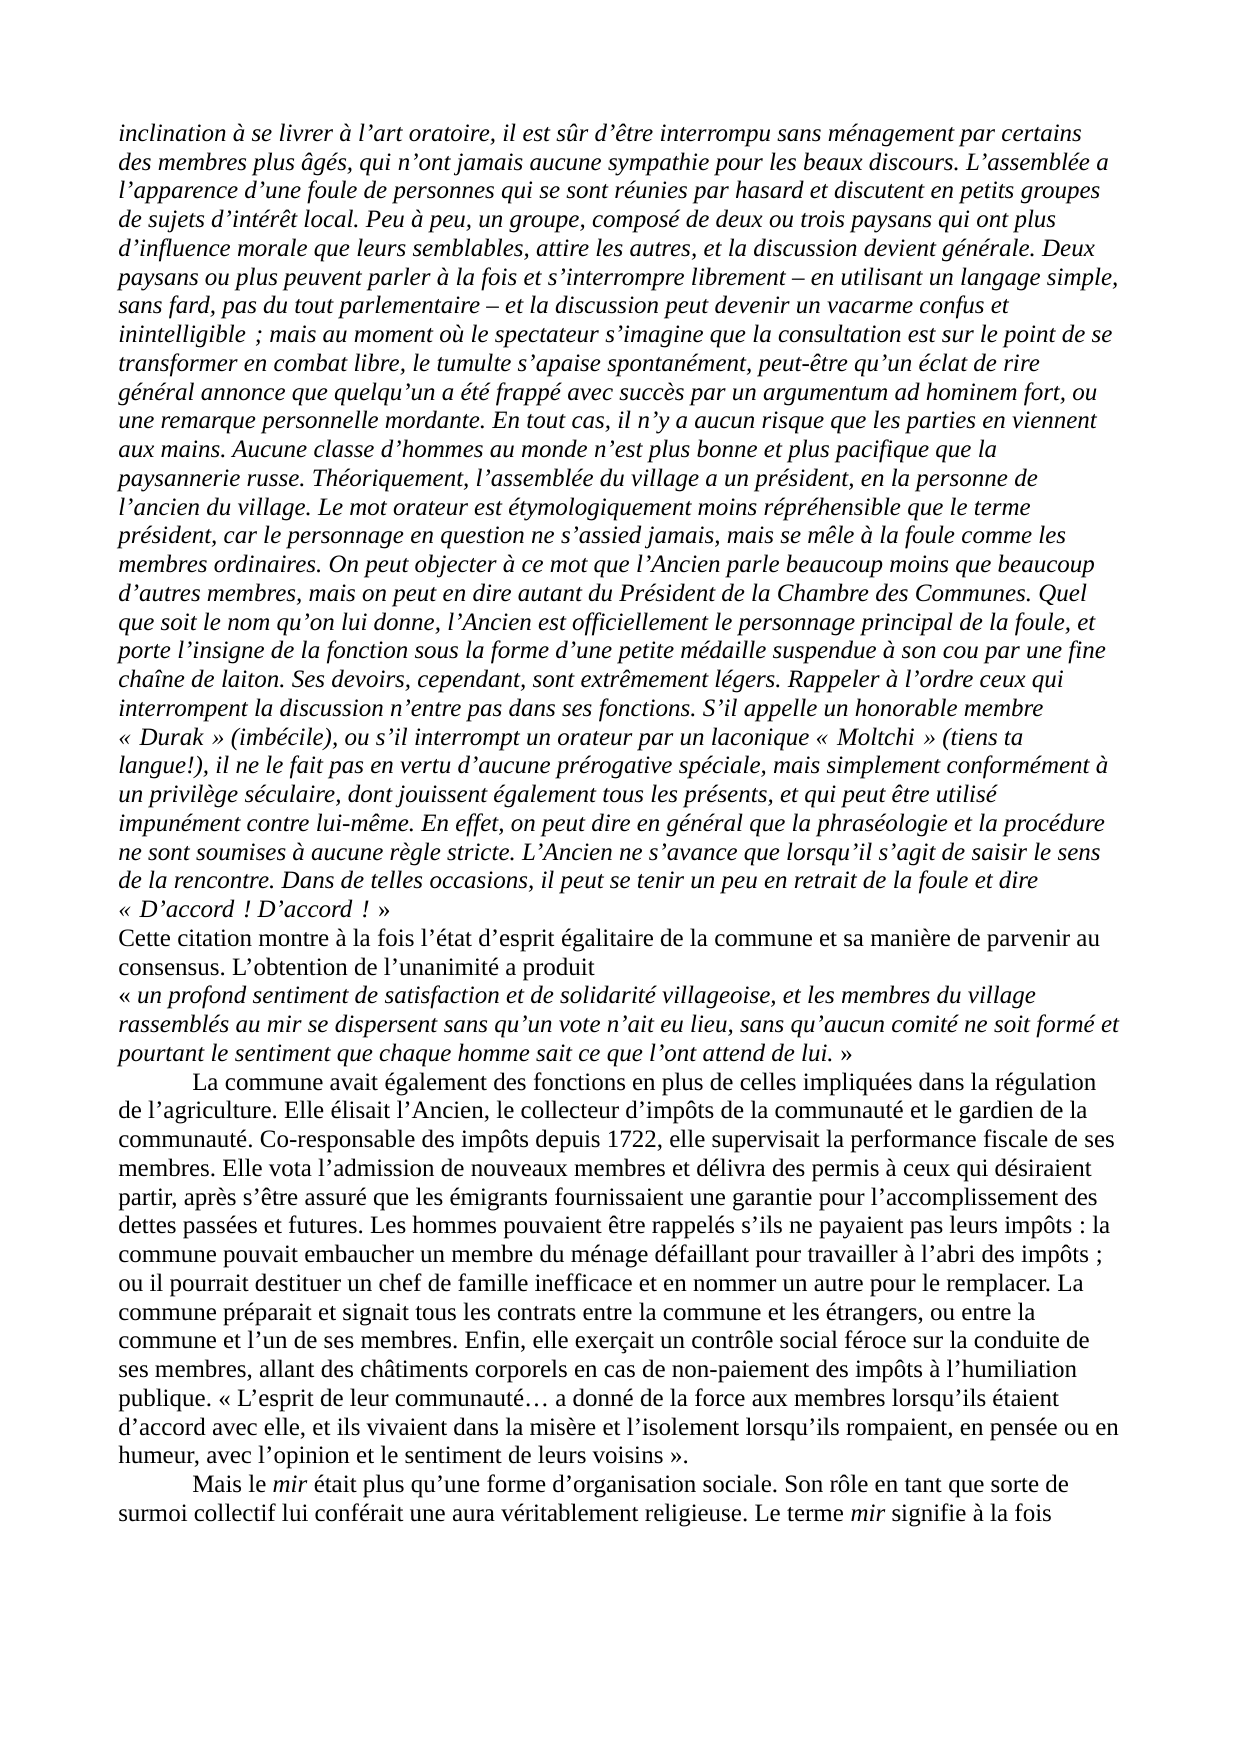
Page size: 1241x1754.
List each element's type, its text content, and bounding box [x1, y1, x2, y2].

text inclination à se livrer à l’art oratoire, il est sûr d’être interrompu sans ménagement par certains des membres plus âgés, qui n’ont jamais aucune sympathie pour les beaux discours. L’assemblée a l’apparence d’une foule de personnes qui se sont réunies par hasard et discutent en petits groupes de sujets d’intérêt local. Peu à peu, un groupe, composé de deux ou trois paysans qui ont plus d’influence morale que leurs semblables, attire les autres, et la discussion devient générale. Deux paysans ou plus peuvent parler à la fois et s’interrompre librement – en utilisant un langage simple, sans fard, pas du tout parlementaire – et la discussion peut devenir un vacarme confus et inintelligible ; mais au moment où le spectateur s’imagine que la consultation est sur le point de se transformer en combat libre, le tumulte s’apaise spontanément, peut-être qu’un éclat de rire général annonce que quelqu’un a été frappé avec succès par un argumentum ad hominem fort, ou une remarque personnelle mordante. En tout cas, il n’y a aucun risque que les parties en viennent aux mains. Aucune classe d’hommes au monde n’est plus bonne et plus pacifique que la paysannerie russe. Théoriquement, l’assemblée du village a un président, en la personne de l’ancien du village. Le mot orateur est étymologiquement moins répréhensible que le terme président, car le personnage en question ne s’assied jamais, mais se mêle à la foule comme les membres ordinaires. On peut objecter à ce mot que l’Ancien parle beaucoup moins que beaucoup d’autres membres, mais on peut en dire autant du Président de la Chambre des Communes. Quel que soit le nom qu’on lui donne, l’Ancien est officiellement le personnage principal de la foule, et porte l’insigne de la fonction sous la forme d’une petite médaille suspendue à son cou par une fine chaîne de laiton. Ses devoirs, cependant, sont extrêmement légers. Rappeler à l’ordre ceux qui interrompent la discussion n’entre pas dans ses fonctions. S’il appelle un honorable membre « Durak » (imbécile), ou s’il interrompt un orateur par un laconique « Moltchi » (tiens ta langue!), il ne le fait pas en vertu d’aucune prérogative spéciale, mais simplement conformément à un privilège séculaire, dont jouissent également tous les présents, et qui peut être utilisé impunément contre lui-même. En effet, on peut dire en général que la phraséologie et la procédure ne sont soumises à aucune règle stricte. L’Ancien ne s’avance que lorsqu’il s’agit de saisir le sens de la rencontre. Dans de telles occasions, il peut se tenir un peu en retrait de la foule et dire « D’accord ! D’accord ! » Cette citation montre à la fois l’état d’esprit égalitaire de la commune et sa manière de parvenir au consensus. L’obtention de l’unanimité a produit [118, 118, 1122, 981]
text La commune avait également des fonctions en plus de celles impliquées dans la régulation de l’agriculture. Elle élisait l’Ancien, le collecteur d’impôts de la communauté et le gardien de la communauté. Co-responsable des impôts depuis 1722, elle supervisait la performance fiscale de ses membres. Elle vota l’admission de nouveaux membres et délivra des permis à ceux qui désiraient partir, après s’être assuré que les émigrants fournissaient une garantie pour l’accomplissement des dettes passées et futures. Les hommes pouvaient être rappelés s’ils ne payaient pas leurs impôts : la commune pouvait embaucher un membre du ménage défaillant pour travailler à l’abri des impôts ; ou il pourrait destituer un chef de famille inefficace et en nommer un autre pour le remplacer. La commune préparait et signait tous les contrats entre la commune et les étrangers, ou entre la commune et l’un de ses membres. Enfin, elle exerçait un contrôle social féroce sur la conduite de ses membres, allant des châtiments corporels en cas de non-paiement des impôts à l’humiliation publique. « L’esprit de leur communauté… a donné de la force aux membres lorsqu’ils étaient d’accord avec elle, et ils vivaient dans la misère et l’isolement lorsqu’ils rompaient, en pensée ou en humeur, avec l’opinion et le sentiment de leurs voisins ». [118, 1067, 1122, 1469]
text « un profond sentiment de satisfaction et de solidarité villageoise, et les membres du village rassemblés au mir se dispersent sans qu’un vote n’ait eu lieu, sans qu’aucun comité ne soit formé et pourtant le sentiment que chaque homme sait ce que l’ont attend de lui. » [118, 981, 1122, 1067]
text Mais le mir était plus qu’une forme d’organisation sociale. Son rôle en tant que sorte de surmoi collectif lui conférait une aura véritablement religieuse. Le terme mir signifie à la fois [118, 1469, 1122, 1527]
